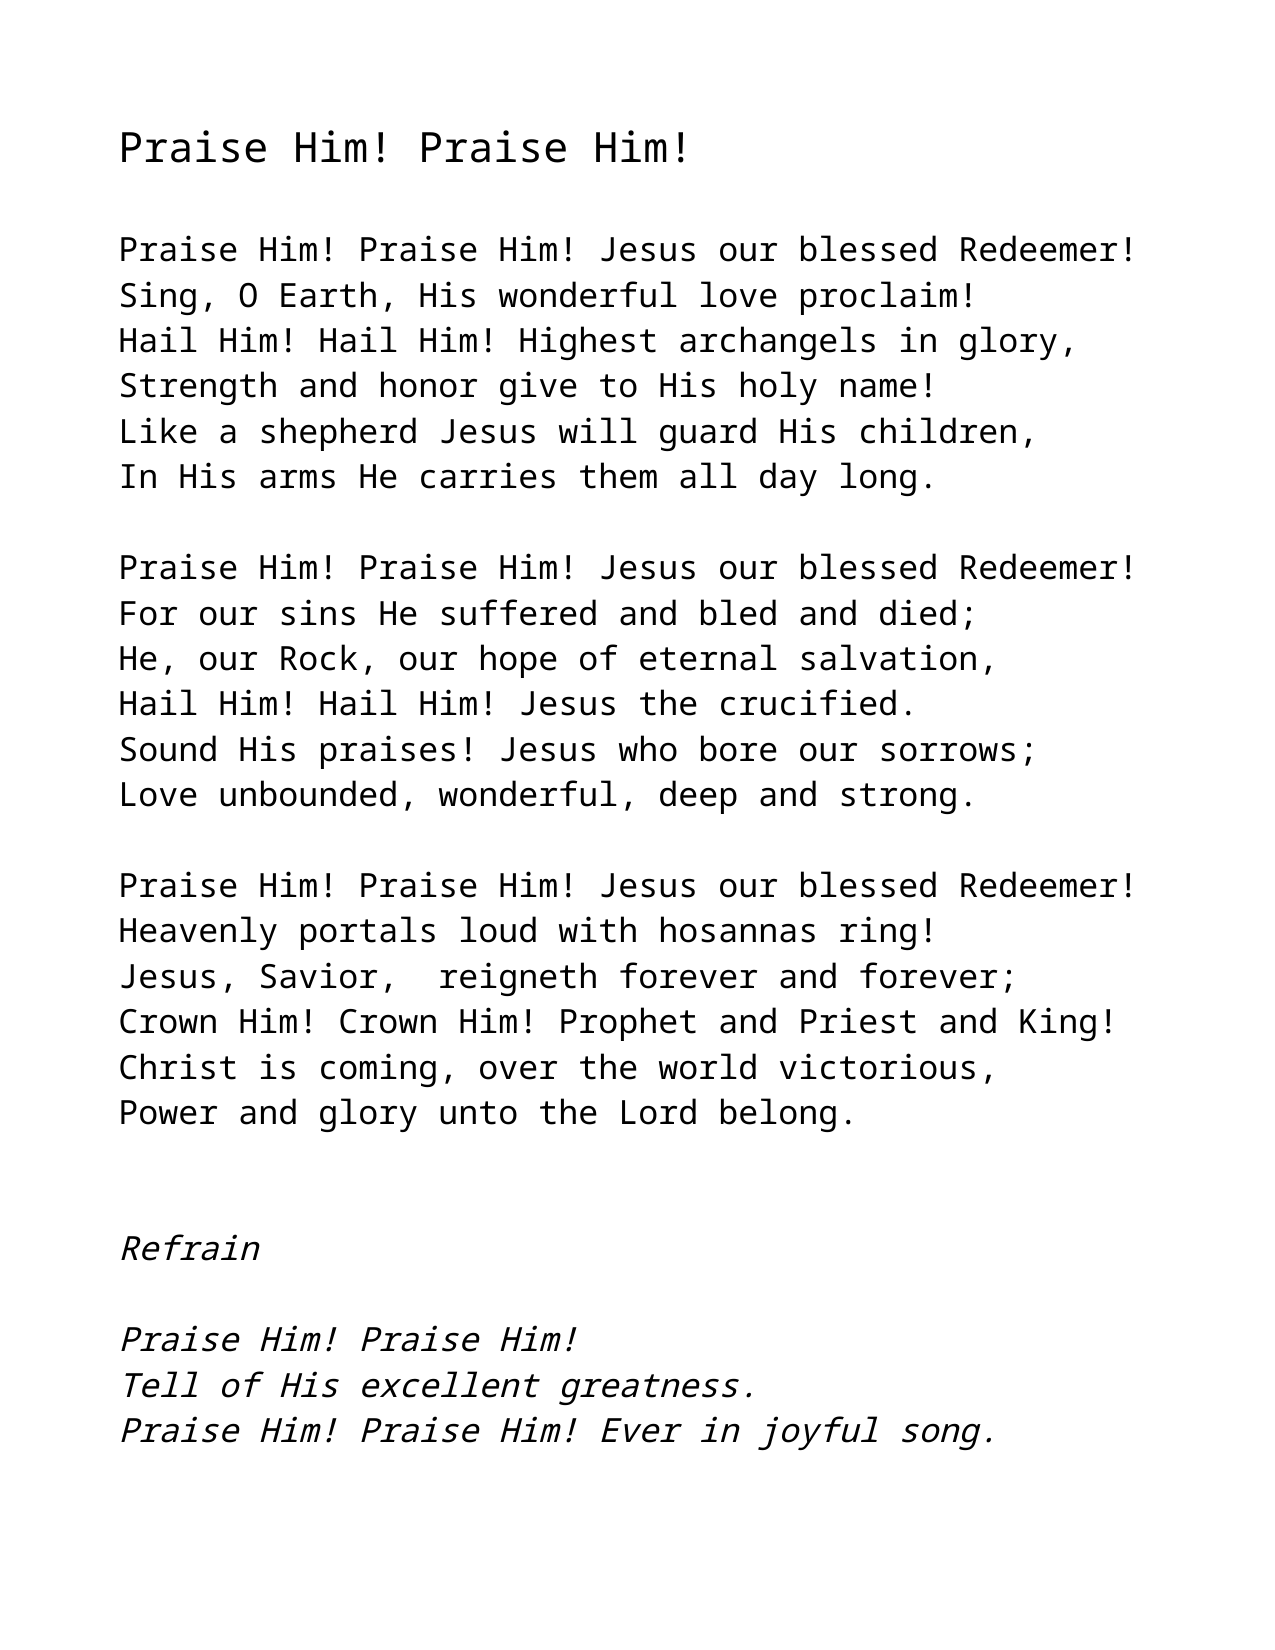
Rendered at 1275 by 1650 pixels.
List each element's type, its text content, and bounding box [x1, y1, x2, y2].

text Strength and honor give to His holy name! [118, 362, 1179, 408]
text Praise Him! Praise Him! Jesus our blessed Redeemer! [118, 544, 1179, 589]
text Hail Him! Hail Him! Highest archangels in glory, [118, 317, 1179, 362]
text Power and glory unto the Lord belong. [118, 1089, 1179, 1134]
text Sound His praises! Jesus who bore our sorrows; [118, 726, 1179, 771]
text Christ is coming, over the world victorious, [118, 1043, 1179, 1089]
text Praise Him! Praise Him! [118, 1316, 1179, 1361]
text Refrain [118, 1225, 1179, 1271]
text Sing, O Earth, His wonderful love proclaim! [118, 271, 1179, 317]
text Praise Him! Praise Him! Ever in joyful song. [118, 1407, 1179, 1452]
text Jesus, Savior, reigneth forever and forever; [118, 953, 1179, 998]
text Heavenly portals loud with hosannas ring! [118, 907, 1179, 953]
text Hail Him! Hail Him! Jesus the crucified. [118, 680, 1179, 726]
text Praise Him! Praise Him! Jesus our blessed Redeemer! [118, 862, 1179, 907]
text He, our Rock, our hope of eternal salvation, [118, 635, 1179, 680]
text Like a shepherd Jesus will guard His children, [118, 408, 1179, 453]
text Praise Him! Praise Him! [118, 118, 1179, 175]
text Praise Him! Praise Him! Jesus our blessed Redeemer! [118, 226, 1179, 271]
text Crown Him! Crown Him! Prophet and Priest and King! [118, 998, 1179, 1043]
text Love unbounded, wonderful, deep and strong. [118, 771, 1179, 816]
text Tell of His excellent greatness. [118, 1361, 1179, 1407]
text In His arms He carries them all day long. [118, 453, 1179, 498]
text For our sins He suffered and bled and died; [118, 589, 1179, 635]
